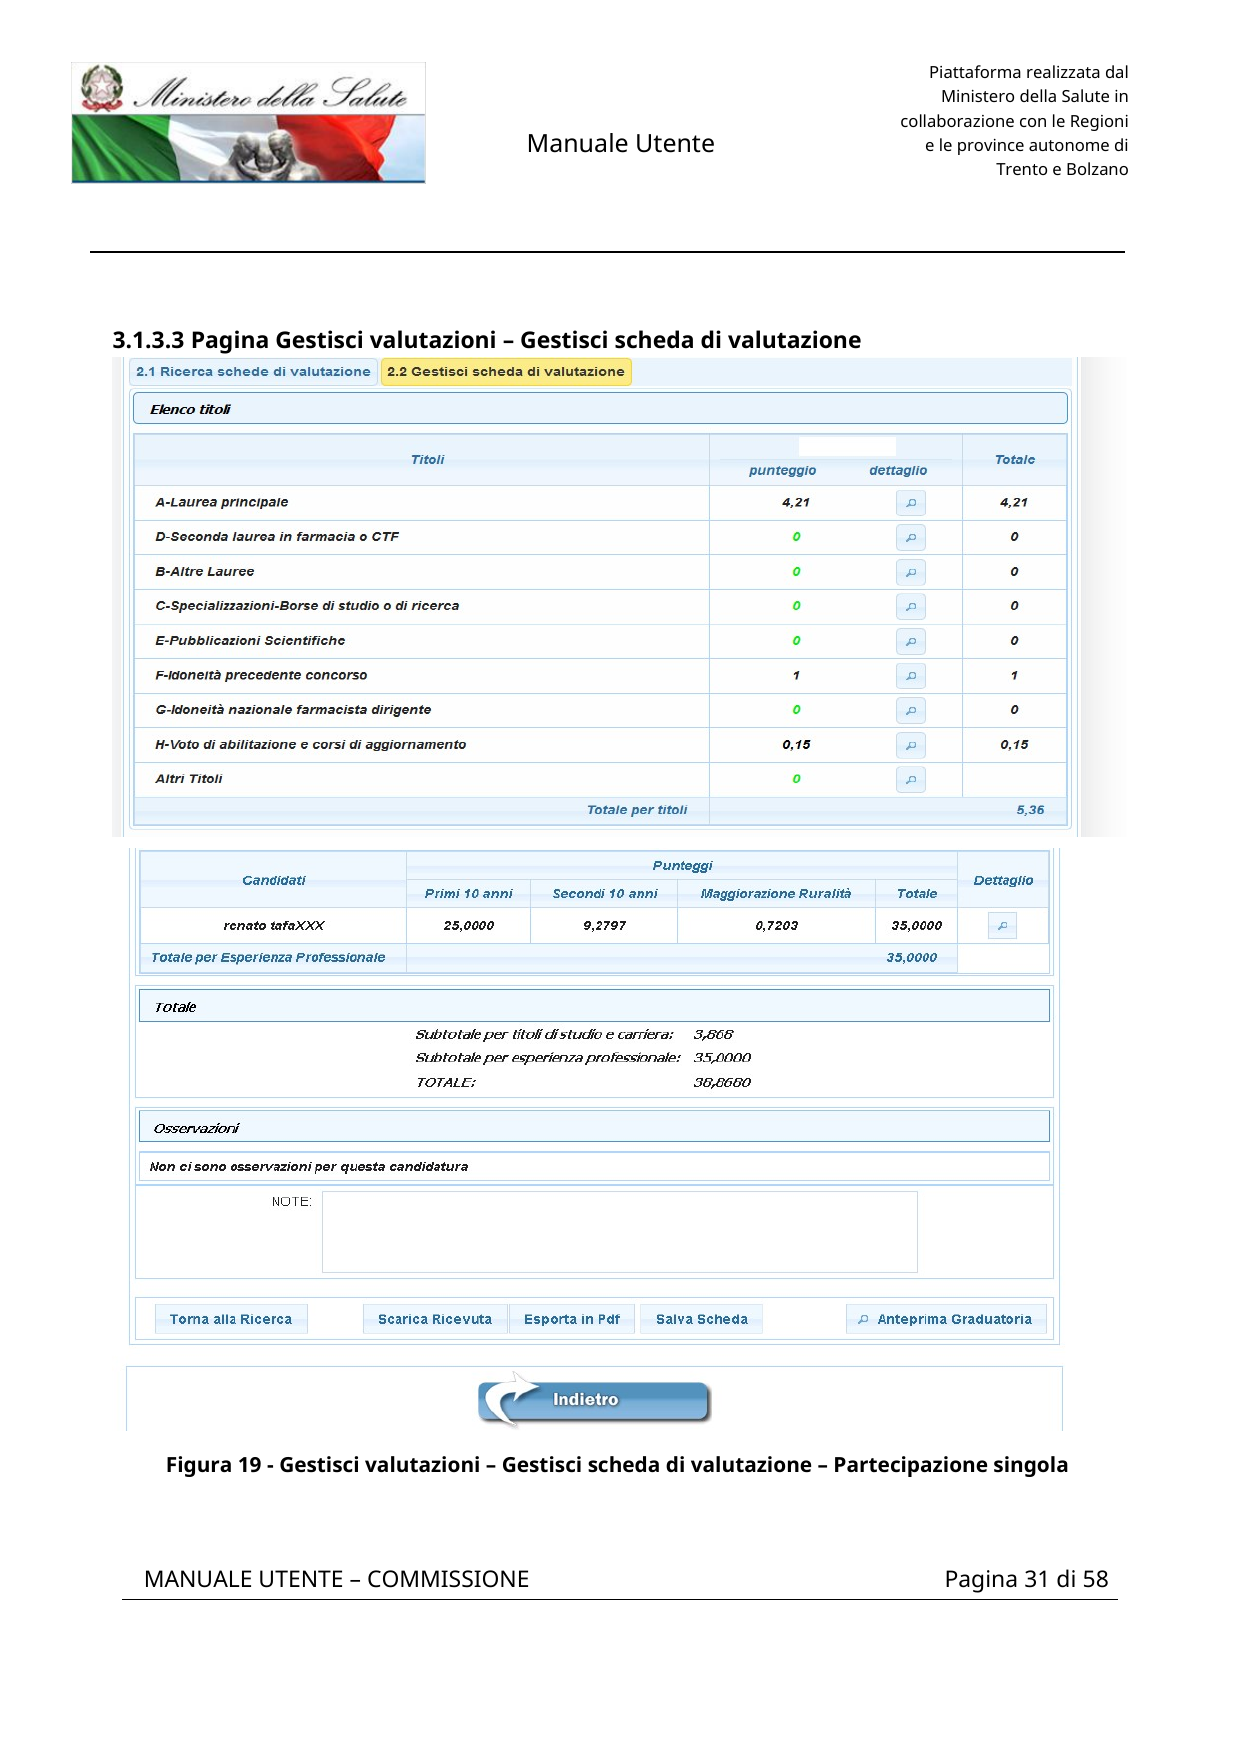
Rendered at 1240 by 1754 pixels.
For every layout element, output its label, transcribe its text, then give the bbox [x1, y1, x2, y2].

subtitle 3.1.3.3 Pagina Gestisci valutazioni – Gestisci scheda di valutazione [112, 324, 1178, 356]
text Figura 19 - Gestisci valutazioni – Gestisci scheda di valutazione – Partecipazione singola [112, 1450, 1128, 1478]
